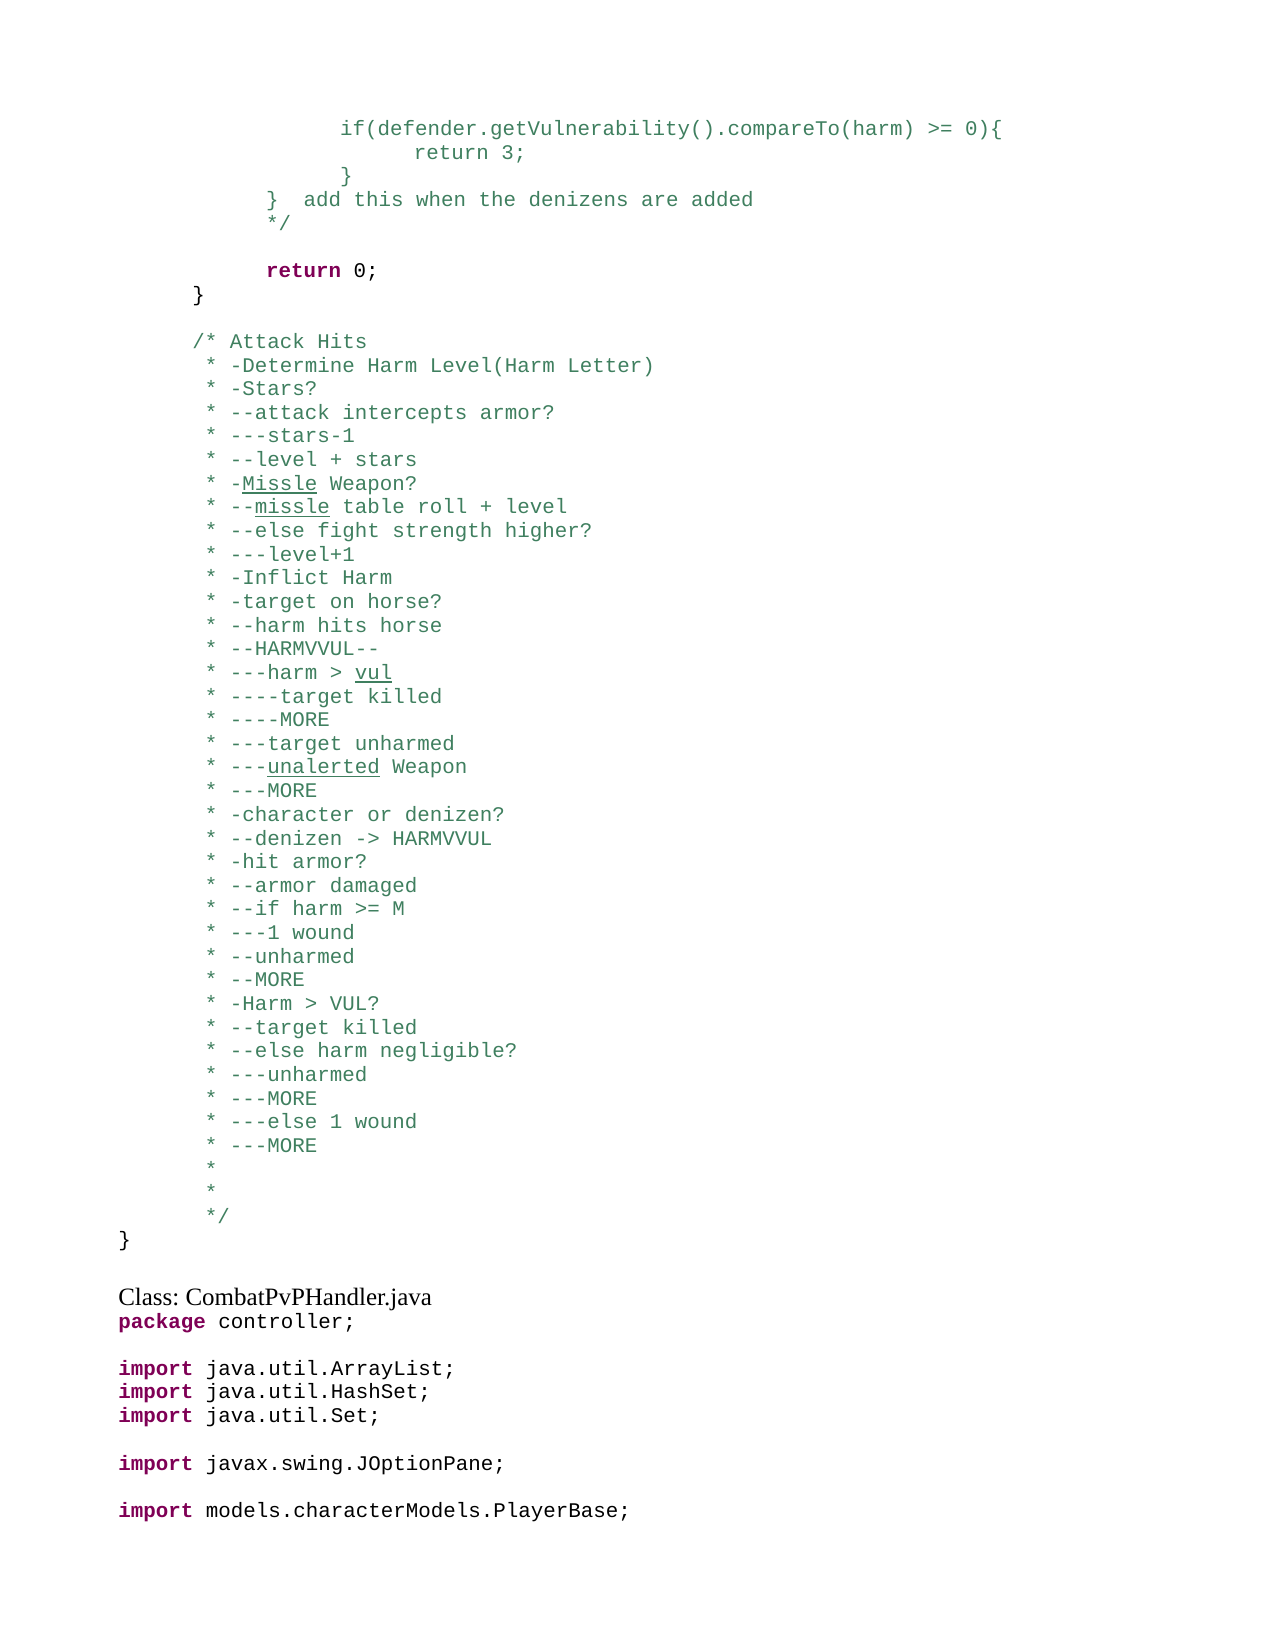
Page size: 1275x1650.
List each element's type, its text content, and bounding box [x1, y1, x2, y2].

text * --harm hits horse [118, 615, 1157, 638]
text * ----target killed [118, 686, 1157, 709]
text * --if harm >= M [118, 898, 1157, 922]
text * -character or denizen? [118, 804, 1157, 827]
text * -Missle Weapon? [118, 473, 1157, 496]
text } add this when the denizens are added [118, 189, 1157, 213]
text * ---harm > vul [118, 662, 1157, 686]
text * ----MORE [118, 709, 1157, 733]
text * [118, 1158, 1157, 1182]
text return 3; [118, 142, 1157, 165]
text if(defender.getVulnerability().compareTo(harm) >= 0){ [118, 118, 1157, 142]
text * ---unalerted Weapon [118, 757, 1157, 780]
text * ---MORE [118, 1135, 1157, 1158]
text * -target on horse? [118, 591, 1157, 615]
text import javax.swing.JOptionPane; [118, 1452, 1157, 1476]
text * --target killed [118, 1017, 1157, 1040]
text * ---unharmed [118, 1064, 1157, 1088]
text /* Attack Hits [118, 331, 1157, 354]
text import java.util.Set; [118, 1405, 1157, 1429]
text * ---stars-1 [118, 426, 1157, 449]
text */ [118, 213, 1157, 236]
text * ---MORE [118, 1088, 1157, 1111]
text * ---MORE [118, 780, 1157, 804]
text import java.util.ArrayList; [118, 1358, 1157, 1382]
text } [118, 1229, 1157, 1253]
text * ---level+1 [118, 544, 1157, 567]
text Class: CombatPvPHandler.java [118, 1282, 1157, 1311]
text import models.characterModels.PlayerBase; [118, 1500, 1157, 1523]
text * --else fight strength higher? [118, 520, 1157, 544]
text * -Determine Harm Level(Harm Letter) [118, 354, 1157, 378]
text * -hit armor? [118, 851, 1157, 875]
text * -Stars? [118, 378, 1157, 402]
text * --unharmed [118, 946, 1157, 969]
text } [118, 165, 1157, 189]
text * --attack intercepts armor? [118, 402, 1157, 426]
text * ---target unharmed [118, 733, 1157, 757]
text * -Inflict Harm [118, 567, 1157, 591]
text package controller; [118, 1311, 1157, 1334]
text * --HARMVVUL-- [118, 638, 1157, 662]
text import java.util.HashSet; [118, 1382, 1157, 1405]
text * --missle table roll + level [118, 496, 1157, 520]
text * [118, 1182, 1157, 1206]
text * --denizen -> HARMVVUL [118, 827, 1157, 851]
text } [118, 284, 1157, 307]
text * -Harm > VUL? [118, 993, 1157, 1017]
text * --else harm negligible? [118, 1040, 1157, 1064]
text * ---else 1 wound [118, 1111, 1157, 1135]
text * --MORE [118, 969, 1157, 993]
text * --level + stars [118, 449, 1157, 473]
text return 0; [118, 260, 1157, 284]
text * ---1 wound [118, 922, 1157, 946]
text * --armor damaged [118, 875, 1157, 898]
text */ [118, 1206, 1157, 1229]
